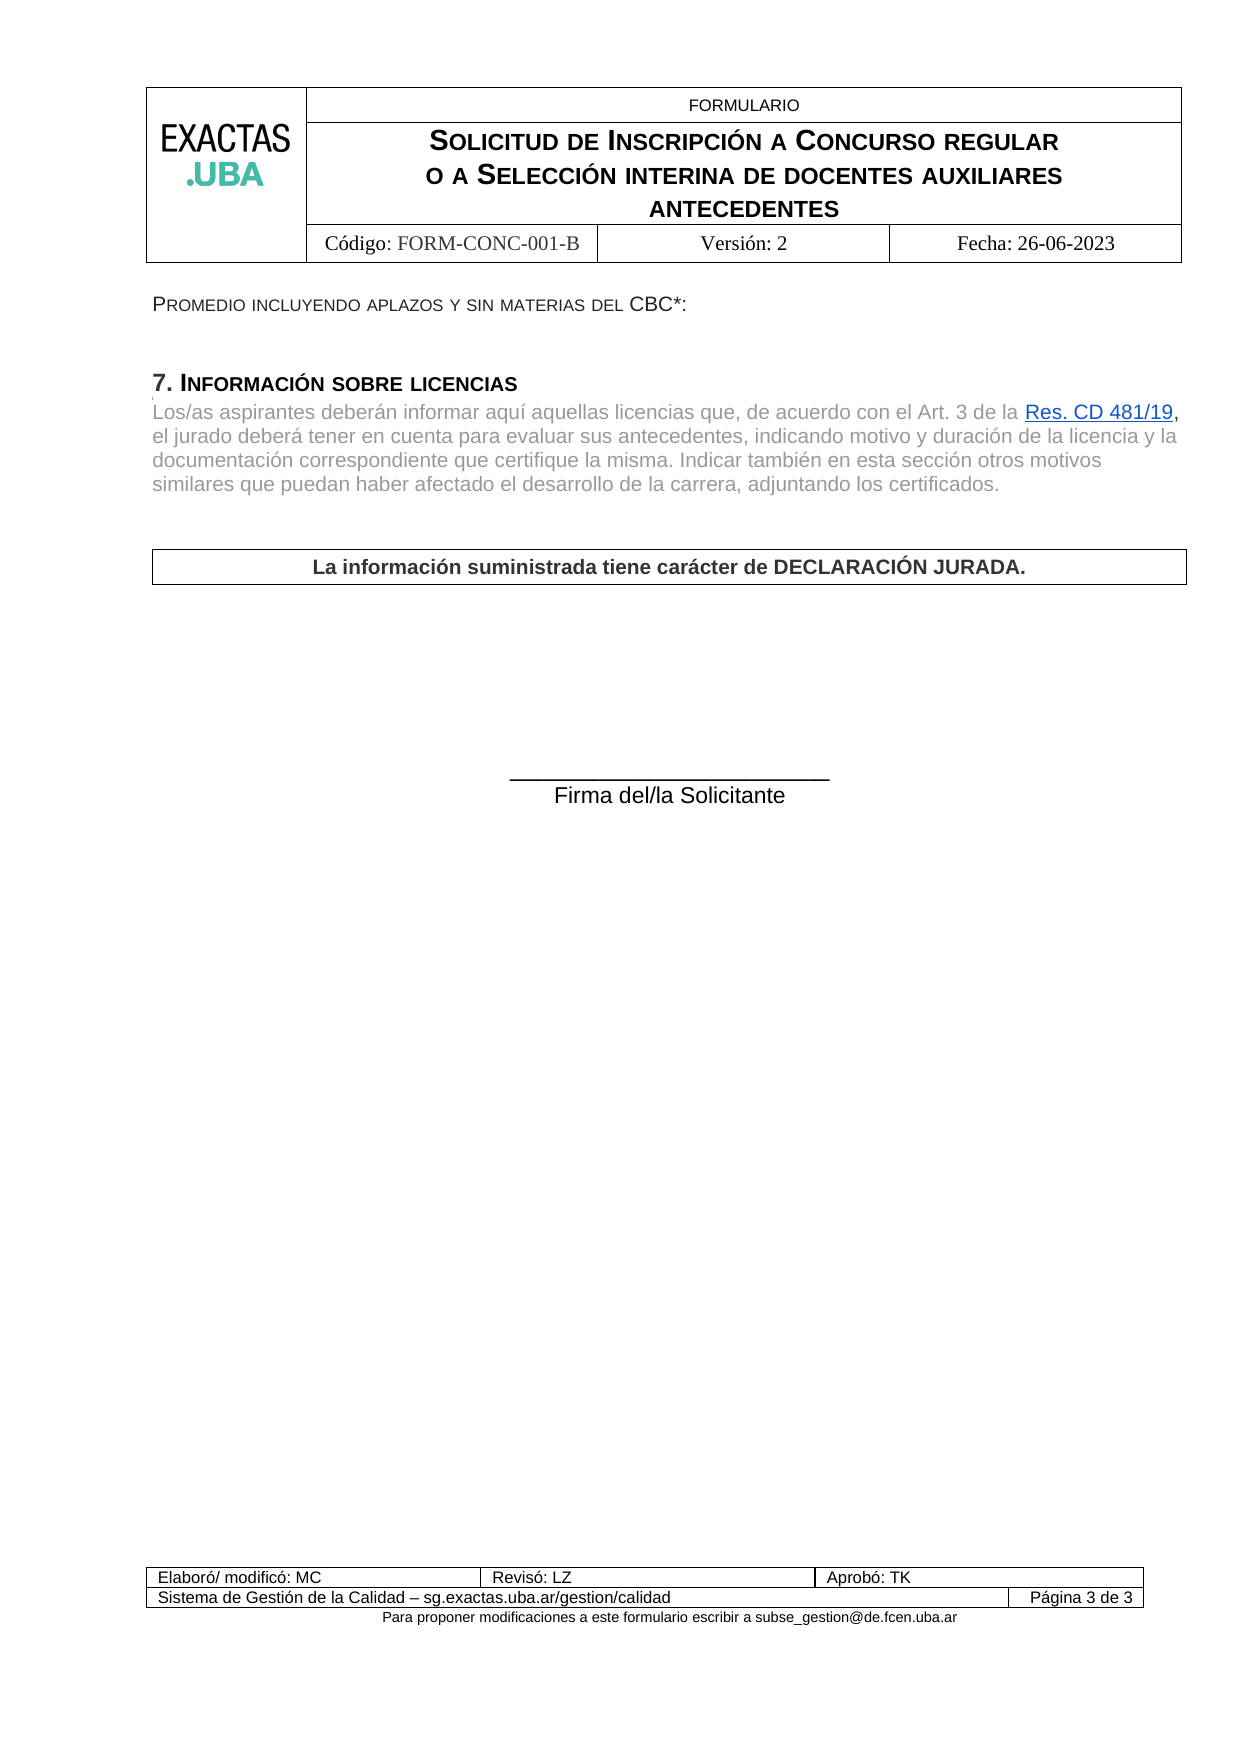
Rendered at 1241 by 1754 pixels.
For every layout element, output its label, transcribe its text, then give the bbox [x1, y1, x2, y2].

text Promedio incluyendo aplazos y sin materias del CBC*: [152, 292, 1188, 316]
text 7. Información sobre licencias [152, 368, 1188, 400]
text _______________________ [152, 753, 1188, 782]
text Firma del/la Solicitante [152, 782, 1188, 808]
table_header La información suministrada tiene carácter de DECLARACIÓN JURADA. [153, 550, 1186, 584]
text Los/as aspirantes deberán informar aquí aquellas licencias que, de acuerdo con el Art. 3 de la Res. CD 481/19, el jurado deberá tener en cuenta para evaluar sus antecedentes, indicando motivo y duración de la licencia y la documentación correspondiente que certifique la misma. Indicar también en esta sección otros motivos similares que puedan haber afectado el desarrollo de la carrera, adjuntando los certificados. [152, 400, 1188, 496]
